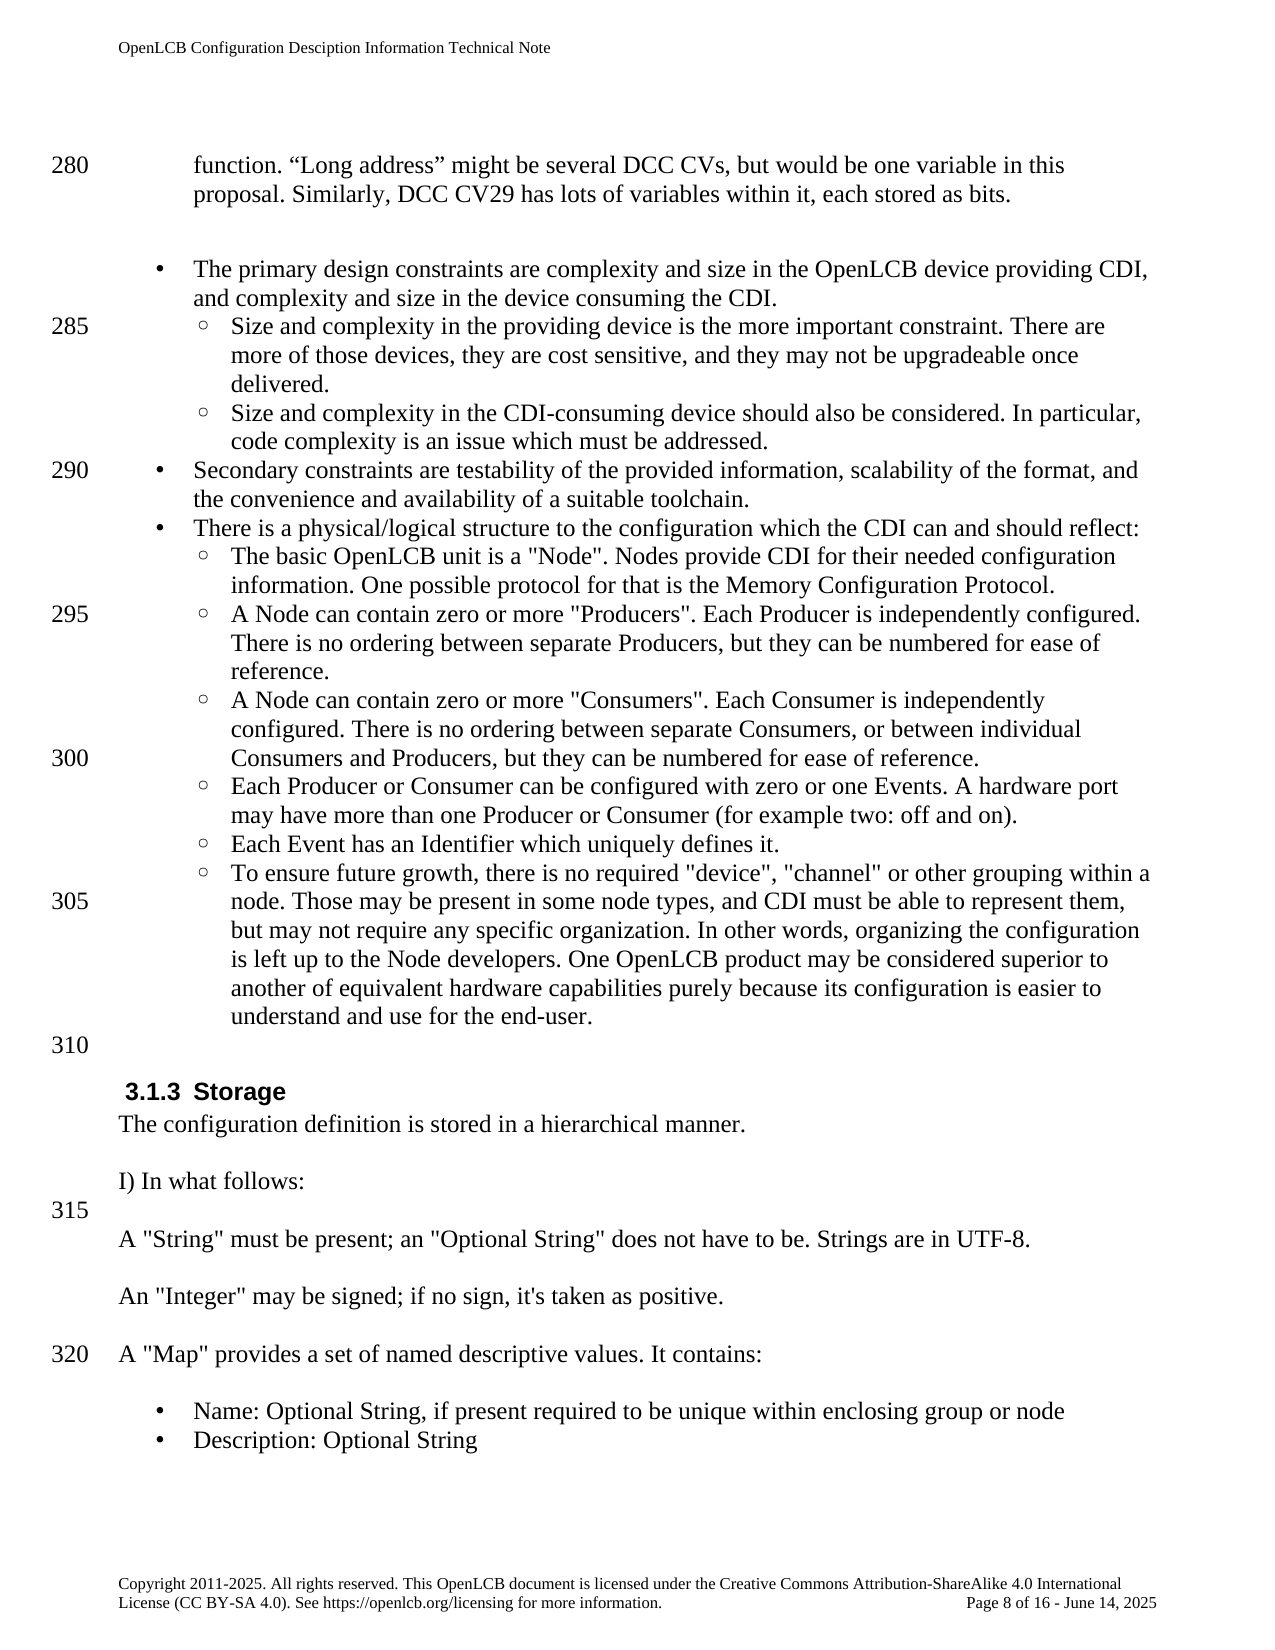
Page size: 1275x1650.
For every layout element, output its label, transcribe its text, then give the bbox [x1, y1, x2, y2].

text The configuration definition is stored in a hierarchical manner. [118, 1109, 1157, 1137]
text I) In what follows: [118, 1166, 1157, 1195]
text A "String" must be present; an "Optional String" does not have to be. Strings are in UTF-8. [118, 1224, 1157, 1252]
subtitle Storage [118, 1077, 1157, 1106]
list Description: Optional String [156, 1425, 1157, 1454]
text A "Map" provides a set of named descriptive values. It contains: [118, 1339, 1157, 1367]
list A Node can contain zero or more "Consumers". Each Consumer is independently configured. There is no ordering between separate Consumers, or between individual Consumers and Producers, but they can be numbered for ease of reference. [193, 685, 1157, 771]
text An "Integer" may be signed; if no sign, it's taken as positive. [118, 1281, 1157, 1310]
list Secondary constraints are testability of the provided information, scalability of the format, and the convenience and availability of a suitable toolchain. [156, 455, 1157, 513]
list To ensure future growth, there is no required "device", "channel" or other grouping within a node. Those may be present in some node types, and CDI must be able to represent them, but may not require any specific organization. In other words, organizing the configuration is left up to the Node developers. One OpenLCB product may be considered superior to another of equivalent hardware capabilities purely because its configuration is easier to understand and use for the end-user. [193, 858, 1157, 1030]
list function. “Long address” might be several DCC CVs, but would be one variable in this proposal. Similarly, DCC CV29 has lots of variables within it, each stored as bits. [156, 150, 1157, 207]
list The primary design constraints are complexity and size in the OpenLCB device providing CDI, and complexity and size in the device consuming the CDI. [156, 254, 1157, 311]
list Each Producer or Consumer can be configured with zero or one Events. A hardware port may have more than one Producer or Consumer (for example two: off and on). [193, 771, 1157, 829]
list Size and complexity in the CDI-consuming device should also be considered. In particular, code complexity is an issue which must be addressed. [193, 398, 1157, 455]
list Each Event has an Identifier which uniquely defines it. [193, 829, 1157, 858]
list There is a physical/logical structure to the configuration which the CDI can and should reflect: [156, 513, 1157, 541]
list A Node can contain zero or more "Producers". Each Producer is independently configured. There is no ordering between separate Producers, but they can be numbered for ease of reference. [193, 599, 1157, 685]
list The basic OpenLCB unit is a "Node". Nodes provide CDI for their needed configuration information. One possible protocol for that is the Memory Configuration Protocol. [193, 541, 1157, 599]
list Name: Optional String, if present required to be unique within enclosing group or node [156, 1396, 1157, 1425]
list Size and complexity in the providing device is the more important constraint. There are more of those devices, they are cost sensitive, and they may not be upgradeable once delivered. [193, 311, 1157, 398]
